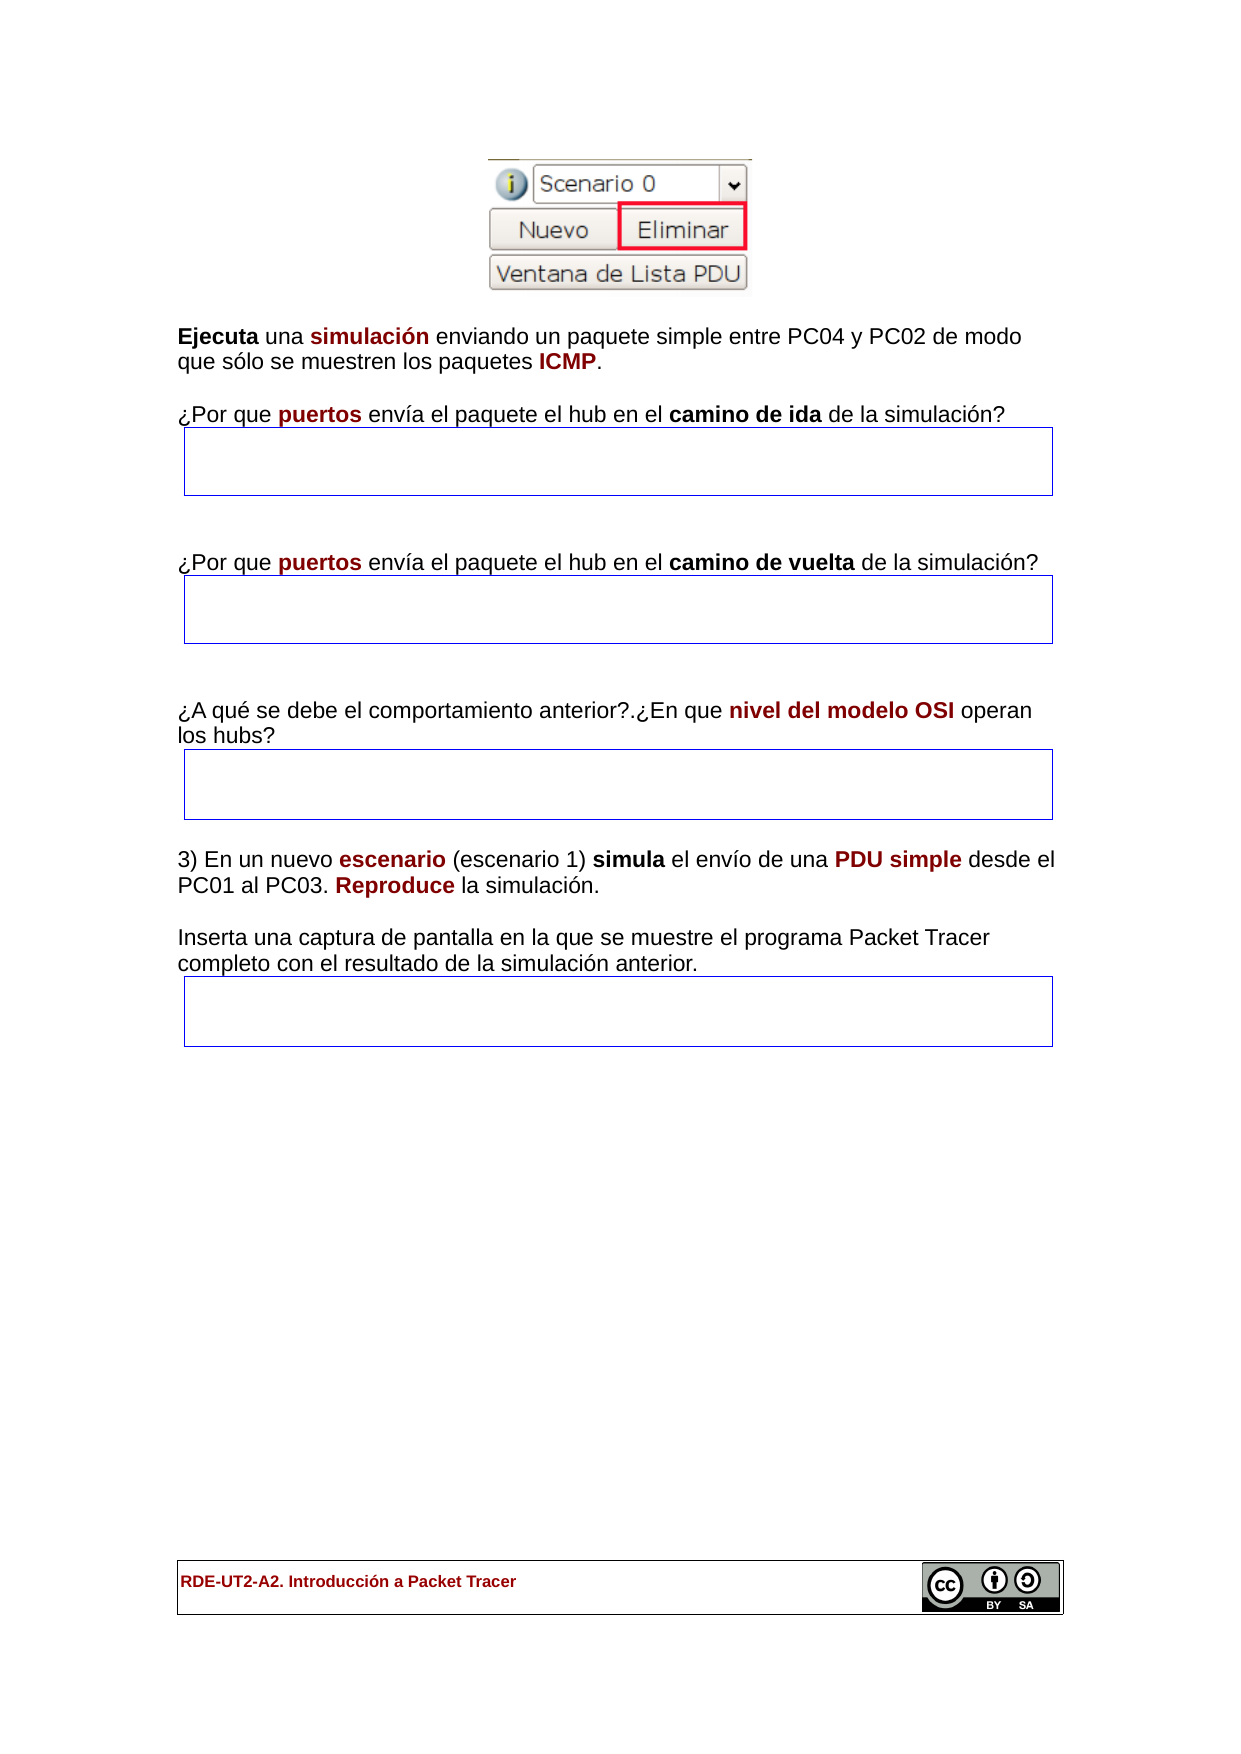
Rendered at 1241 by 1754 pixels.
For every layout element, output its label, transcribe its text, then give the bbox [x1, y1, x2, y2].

text Ejecuta una simulación enviando un paquete simple entre PC04 y PC02 de modo que sólo se muestren los paquetes ICMP. [177, 323, 1063, 375]
table_header [185, 576, 1052, 643]
picture [488, 159, 753, 297]
text 3) En un nuevo escenario (escenario 1) simula el envío de una PDU simple desde el PC01 al PC03. Reproduce la simulación. [177, 847, 1063, 898]
text ¿Por que puertos envía el paquete el hub en el camino de ida de la simulación? [177, 401, 1063, 427]
table_header [185, 750, 1052, 819]
picture [922, 1562, 1060, 1612]
text Inserta una captura de pantalla en la que se muestre el programa Packet Tracer completo con el resultado de la simulación anterior. [177, 924, 1063, 976]
table_header [185, 428, 1052, 495]
text ¿A qué se debe el comportamiento anterior?.¿En que nivel del modelo OSI operan los hubs? [177, 697, 1063, 749]
table_header [185, 977, 1052, 1046]
text ¿Por que puertos envía el paquete el hub en el camino de vuelta de la simulación? [177, 549, 1063, 575]
